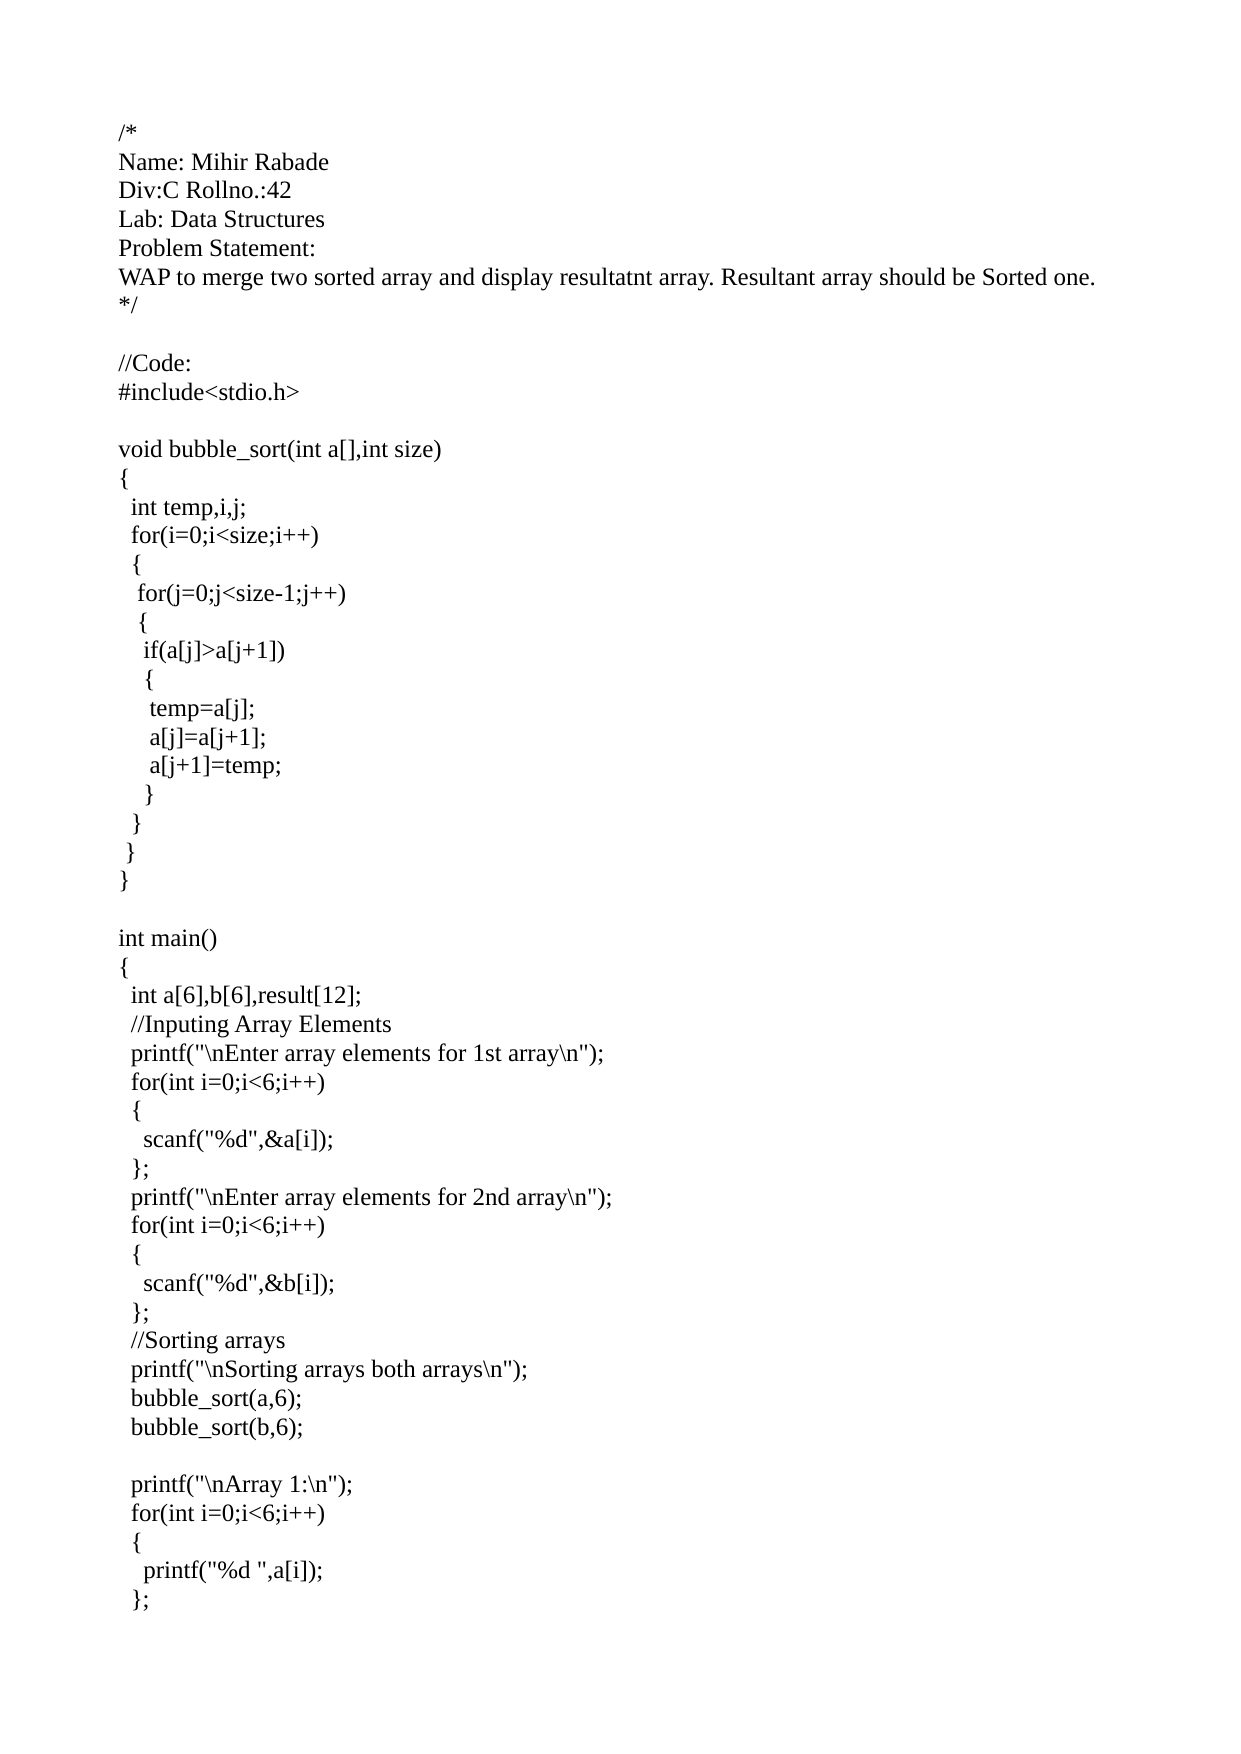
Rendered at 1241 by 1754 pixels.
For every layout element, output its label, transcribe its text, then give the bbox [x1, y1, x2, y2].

text //Inputing Array Elements [118, 1009, 1122, 1038]
text a[j+1]=temp; [118, 751, 1122, 779]
text } [118, 808, 1122, 837]
text for(int i=0;i<6;i++) [118, 1211, 1122, 1239]
text printf("\nSorting arrays both arrays\n"); [118, 1354, 1122, 1383]
text //Code: [118, 348, 1122, 377]
text { [118, 463, 1122, 492]
text bubble_sort(a,6); [118, 1383, 1122, 1412]
text for(int i=0;i<6;i++) [118, 1498, 1122, 1527]
text temp=a[j]; [118, 693, 1122, 722]
text { [118, 1527, 1122, 1556]
text { [118, 549, 1122, 578]
text }; [118, 1584, 1122, 1613]
text } [118, 779, 1122, 808]
text }; [118, 1153, 1122, 1182]
text bubble_sort(b,6); [118, 1412, 1122, 1441]
text /* [118, 118, 1122, 147]
text int main() [118, 923, 1122, 952]
text Lab: Data Structures [118, 204, 1122, 233]
text //Sorting arrays [118, 1326, 1122, 1354]
text { [118, 1239, 1122, 1268]
text #include<stdio.h> [118, 377, 1122, 406]
text a[j]=a[j+1]; [118, 722, 1122, 751]
text { [118, 607, 1122, 636]
text int temp,i,j; [118, 492, 1122, 521]
text for(i=0;i<size;i++) [118, 521, 1122, 549]
text printf("%d ",a[i]); [118, 1556, 1122, 1584]
text scanf("%d",&b[i]); [118, 1268, 1122, 1297]
text } [118, 866, 1122, 894]
text void bubble_sort(int a[],int size) [118, 434, 1122, 463]
text int a[6],b[6],result[12]; [118, 981, 1122, 1009]
text WAP to merge two sorted array and display resultatnt array. Resultant array should be Sorted one. [118, 262, 1122, 291]
text printf("\nEnter array elements for 2nd array\n"); [118, 1182, 1122, 1211]
text Name: Mihir Rabade [118, 147, 1122, 176]
text printf("\nArray 1:\n"); [118, 1469, 1122, 1498]
text Problem Statement: [118, 233, 1122, 262]
text }; [118, 1297, 1122, 1326]
text { [118, 664, 1122, 693]
text for(j=0;j<size-1;j++) [118, 578, 1122, 607]
text { [118, 952, 1122, 981]
text printf("\nEnter array elements for 1st array\n"); [118, 1038, 1122, 1067]
text { [118, 1096, 1122, 1124]
text Div:C Rollno.:42 [118, 176, 1122, 204]
text for(int i=0;i<6;i++) [118, 1067, 1122, 1096]
text */ [118, 291, 1122, 319]
text } [118, 837, 1122, 866]
text scanf("%d",&a[i]); [118, 1124, 1122, 1153]
text if(a[j]>a[j+1]) [118, 636, 1122, 664]
